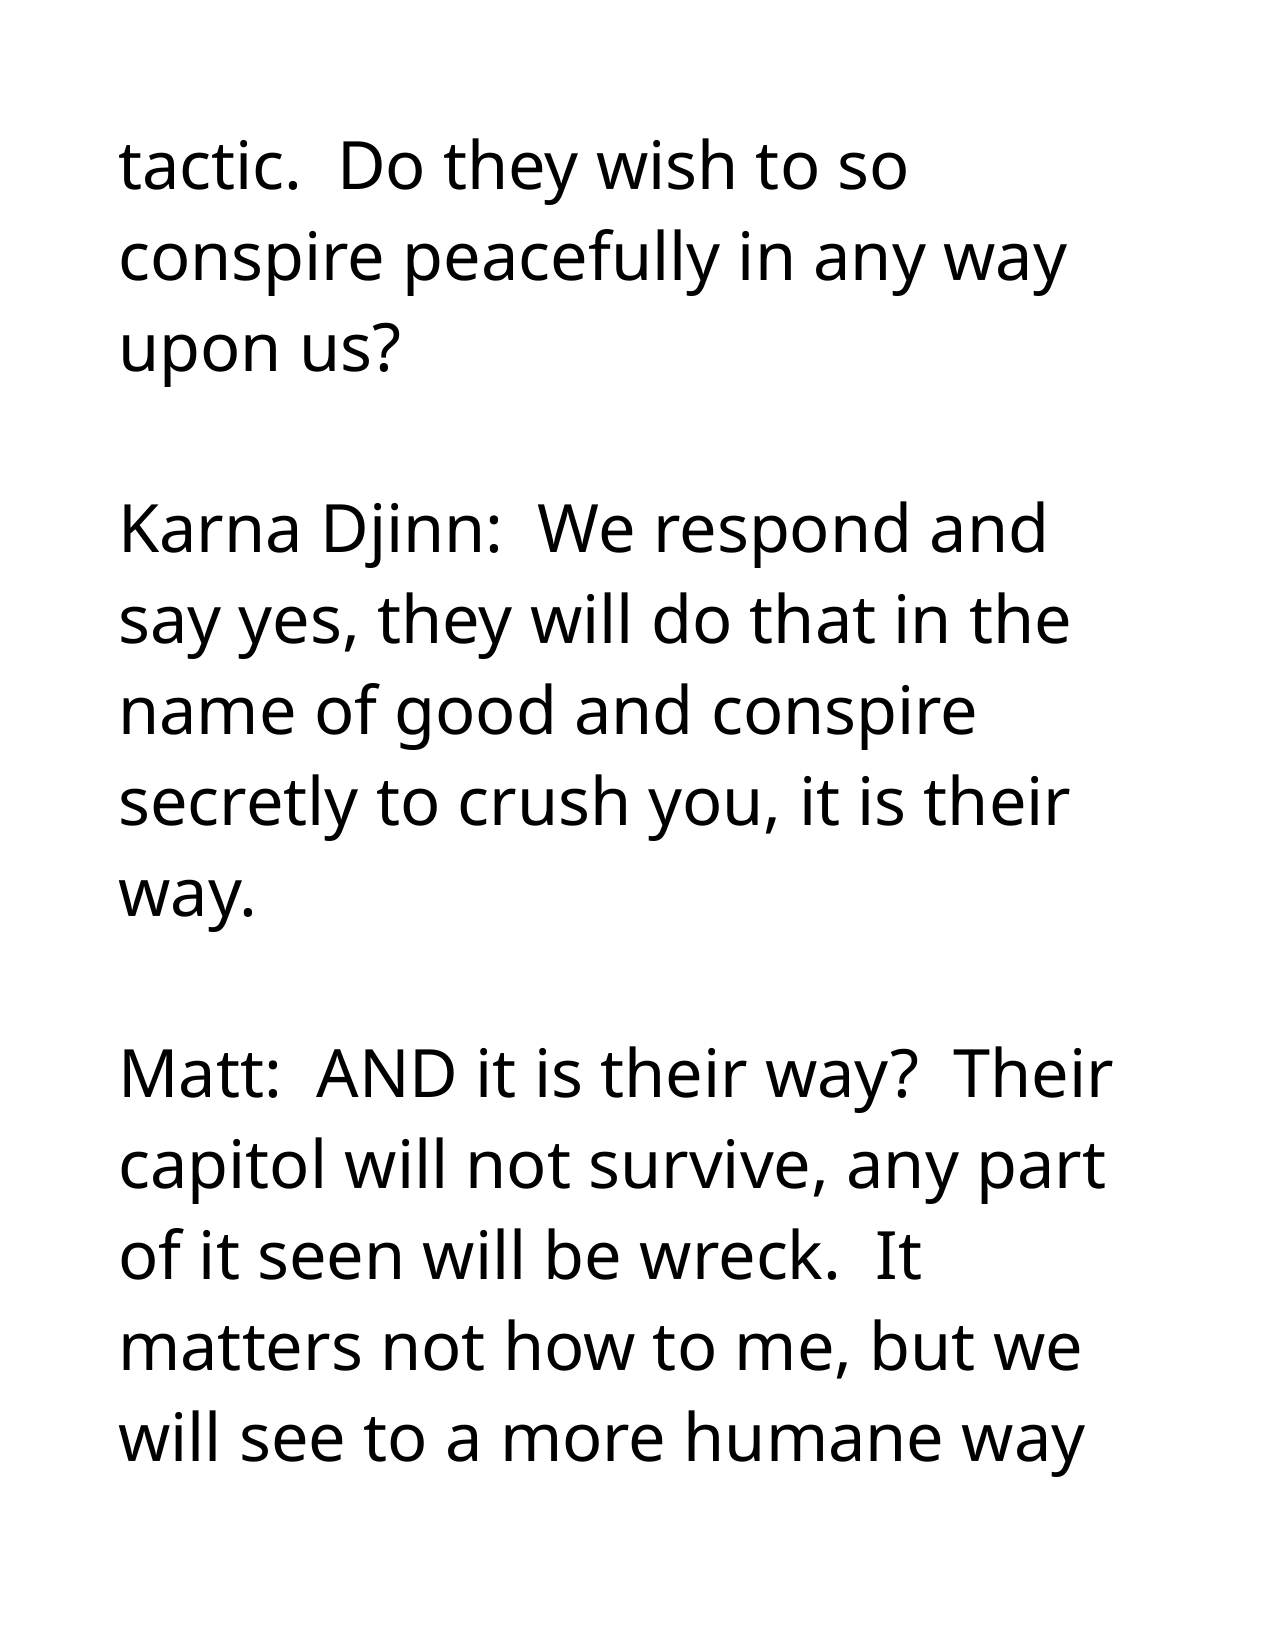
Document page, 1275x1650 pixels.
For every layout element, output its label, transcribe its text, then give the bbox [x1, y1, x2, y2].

text tactic. Do they wish to so conspire peacefully in any way upon us? [118, 118, 1157, 391]
text Matt: AND it is their way? Their capitol will not survive, any part of it seen will be wreck. It matters not how to me, but we will see to a more humane way [118, 1026, 1157, 1481]
text Karna Djinn: We respond and say yes, they will do that in the name of good and conspire secretly to crush you, it is their way. [118, 481, 1157, 936]
